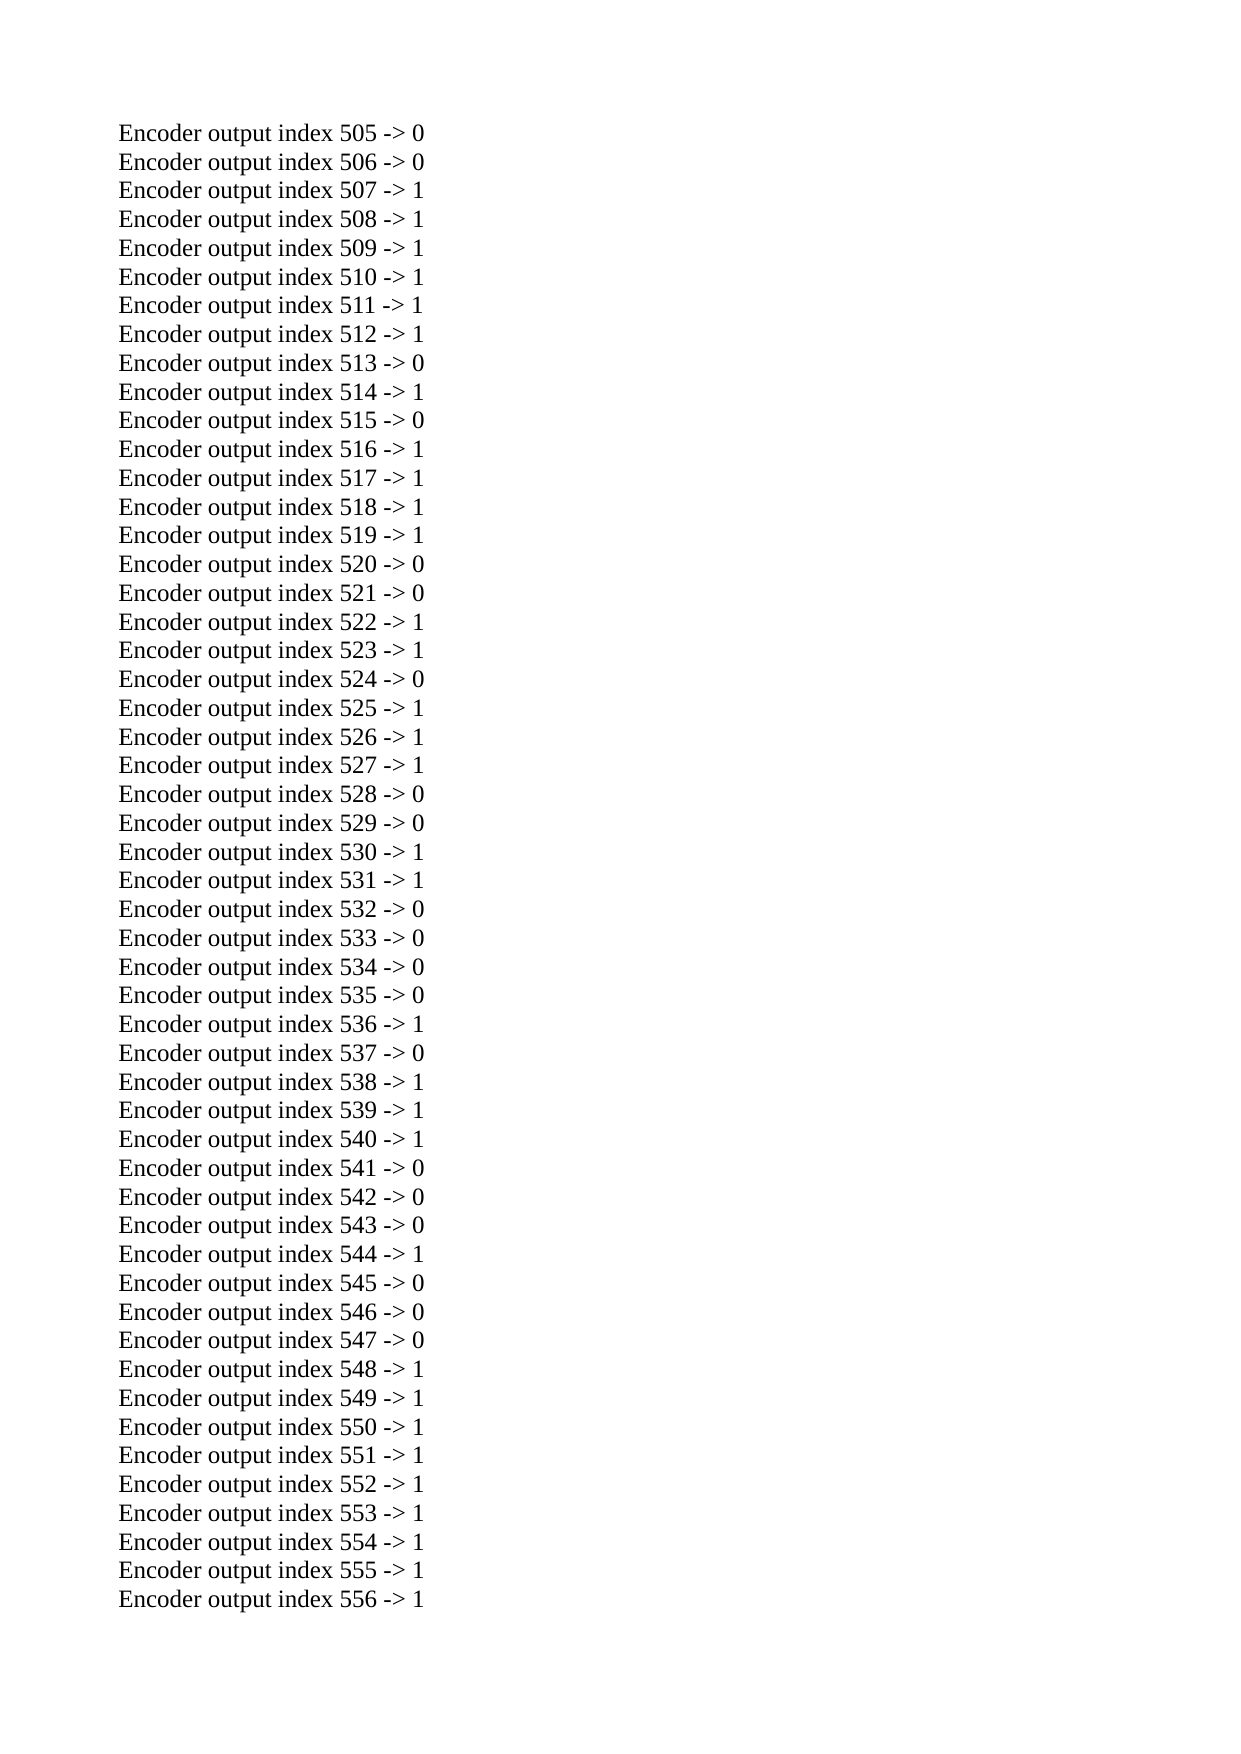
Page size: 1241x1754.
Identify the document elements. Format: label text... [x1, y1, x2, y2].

text Encoder output index 530 -> 1 [118, 837, 1122, 866]
text Encoder output index 512 -> 1 [118, 319, 1122, 348]
text Encoder output index 535 -> 0 [118, 981, 1122, 1009]
text Encoder output index 508 -> 1 [118, 204, 1122, 233]
text Encoder output index 523 -> 1 [118, 636, 1122, 664]
text Encoder output index 550 -> 1 [118, 1412, 1122, 1441]
text Encoder output index 548 -> 1 [118, 1354, 1122, 1383]
text Encoder output index 552 -> 1 [118, 1469, 1122, 1498]
text Encoder output index 509 -> 1 [118, 233, 1122, 262]
text Encoder output index 533 -> 0 [118, 923, 1122, 952]
text Encoder output index 514 -> 1 [118, 377, 1122, 406]
text Encoder output index 526 -> 1 [118, 722, 1122, 751]
text Encoder output index 531 -> 1 [118, 866, 1122, 894]
text Encoder output index 507 -> 1 [118, 176, 1122, 204]
text Encoder output index 546 -> 0 [118, 1297, 1122, 1326]
text Encoder output index 515 -> 0 [118, 406, 1122, 434]
text Encoder output index 539 -> 1 [118, 1096, 1122, 1124]
text Encoder output index 510 -> 1 [118, 262, 1122, 291]
text Encoder output index 538 -> 1 [118, 1067, 1122, 1096]
text Encoder output index 522 -> 1 [118, 607, 1122, 636]
text Encoder output index 549 -> 1 [118, 1383, 1122, 1412]
text Encoder output index 547 -> 0 [118, 1326, 1122, 1354]
text Encoder output index 534 -> 0 [118, 952, 1122, 981]
text Encoder output index 518 -> 1 [118, 492, 1122, 521]
text Encoder output index 536 -> 1 [118, 1009, 1122, 1038]
text Encoder output index 513 -> 0 [118, 348, 1122, 377]
text Encoder output index 521 -> 0 [118, 578, 1122, 607]
text Encoder output index 520 -> 0 [118, 549, 1122, 578]
text Encoder output index 506 -> 0 [118, 147, 1122, 176]
text Encoder output index 516 -> 1 [118, 434, 1122, 463]
text Encoder output index 553 -> 1 [118, 1498, 1122, 1527]
text Encoder output index 519 -> 1 [118, 521, 1122, 549]
text Encoder output index 543 -> 0 [118, 1211, 1122, 1239]
text Encoder output index 540 -> 1 [118, 1124, 1122, 1153]
text Encoder output index 529 -> 0 [118, 808, 1122, 837]
text Encoder output index 527 -> 1 [118, 751, 1122, 779]
text Encoder output index 551 -> 1 [118, 1441, 1122, 1469]
text Encoder output index 525 -> 1 [118, 693, 1122, 722]
text Encoder output index 505 -> 0 [118, 118, 1122, 147]
text Encoder output index 524 -> 0 [118, 664, 1122, 693]
text Encoder output index 555 -> 1 [118, 1556, 1122, 1584]
text Encoder output index 532 -> 0 [118, 894, 1122, 923]
text Encoder output index 517 -> 1 [118, 463, 1122, 492]
text Encoder output index 537 -> 0 [118, 1038, 1122, 1067]
text Encoder output index 544 -> 1 [118, 1239, 1122, 1268]
text Encoder output index 554 -> 1 [118, 1527, 1122, 1556]
text Encoder output index 528 -> 0 [118, 779, 1122, 808]
text Encoder output index 542 -> 0 [118, 1182, 1122, 1211]
text Encoder output index 545 -> 0 [118, 1268, 1122, 1297]
text Encoder output index 511 -> 1 [118, 291, 1122, 319]
text Encoder output index 556 -> 1 [118, 1584, 1122, 1613]
text Encoder output index 541 -> 0 [118, 1153, 1122, 1182]
